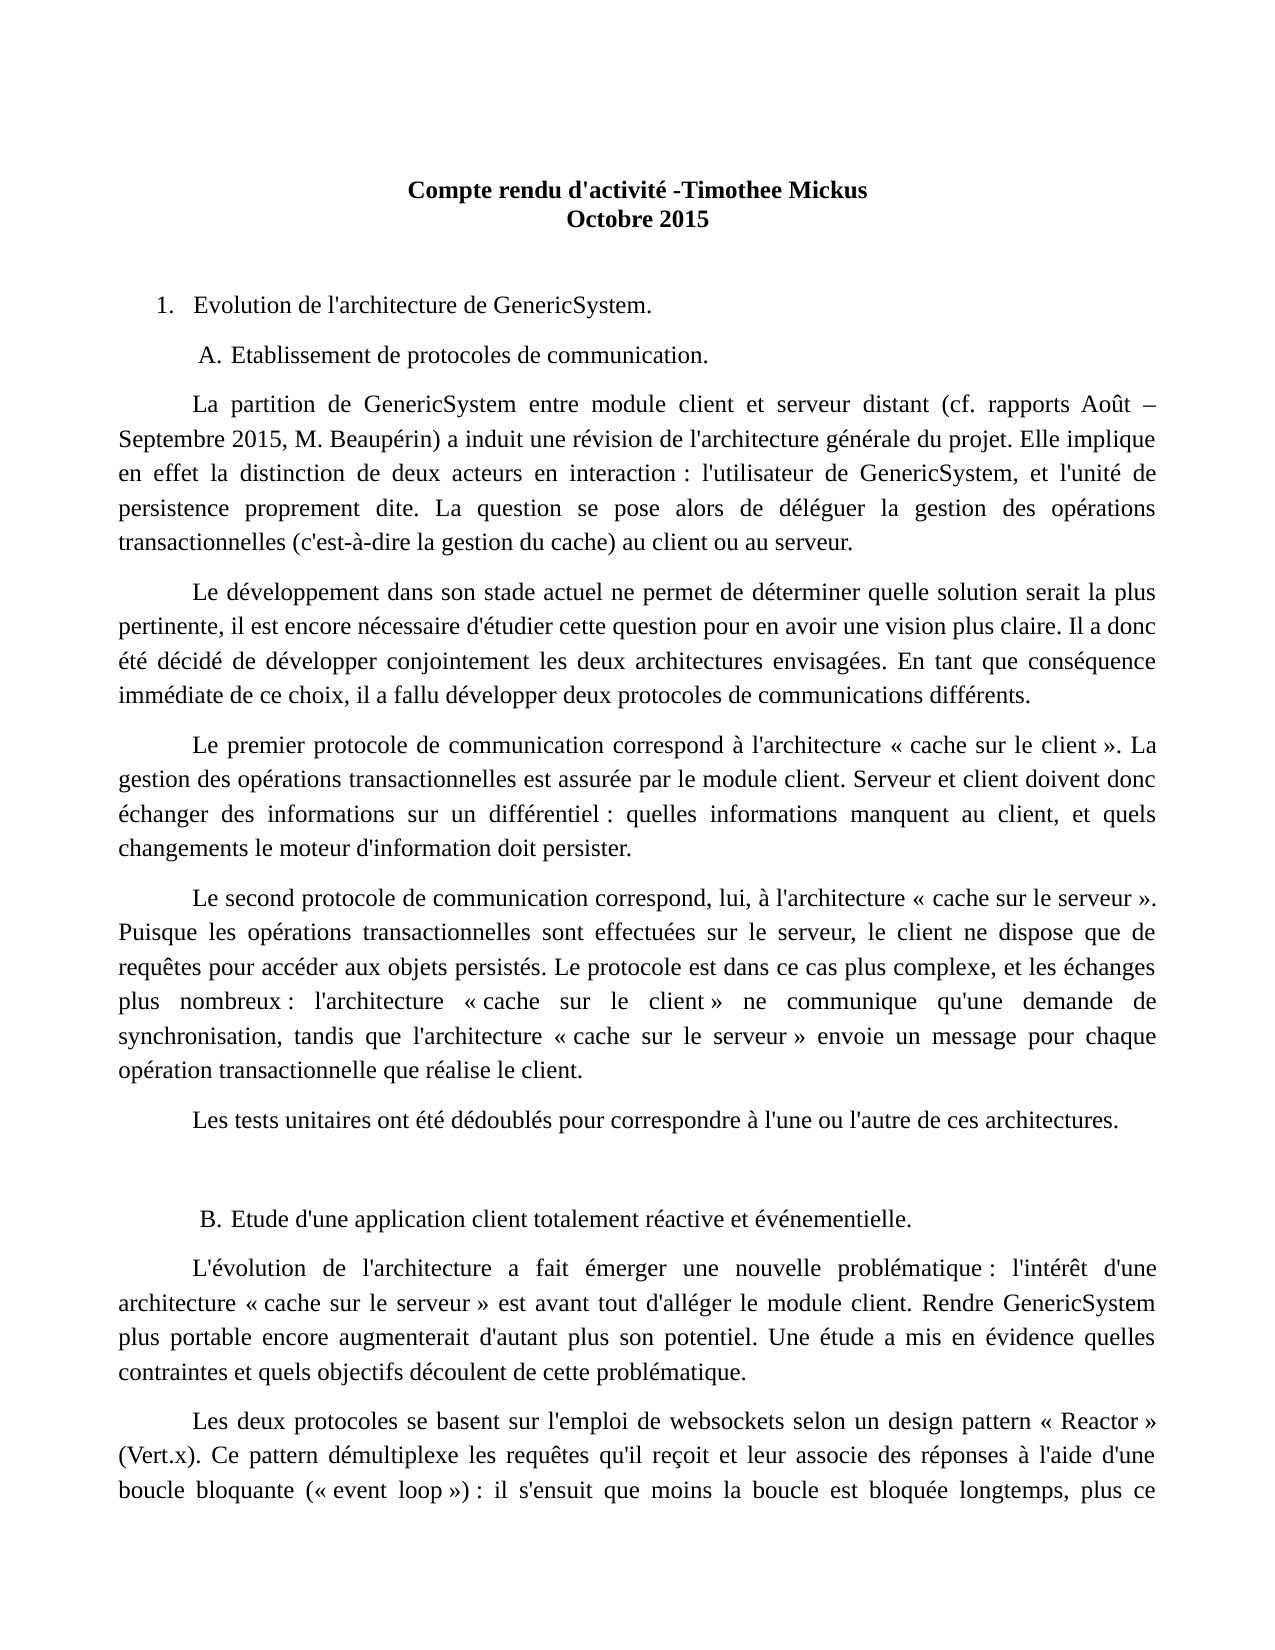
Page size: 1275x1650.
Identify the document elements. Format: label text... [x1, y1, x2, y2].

list Le premier protocole de communication correspond à l'architecture « cache sur le client ». La gestion des opérations transactionnelles est assurée par le module client. Serveur et client doivent donc échanger des informations sur un différentiel : quelles informations manquent au client, et quels changements le moteur d'information doit persister. [81, 730, 1157, 862]
list L'évolution de l'architecture a fait émerger une nouvelle problématique : l'intérêt d'une architecture « cache sur le serveur » est avant tout d'alléger le module client. Rendre GenericSystem plus portable encore augmenterait d'autant plus son potentiel. Une étude a mis en évidence quelles contraintes et quels objectifs découlent de cette problématique. [81, 1253, 1157, 1385]
list La partition de GenericSystem entre module client et serveur distant (cf. rapports Août – Septembre 2015, M. Beaupérin) a induit une révision de l'architecture générale du projet. Elle implique en effet la distinction de deux acteurs en interaction : l'utilisateur de GenericSystem, et l'unité de persistence proprement dite. La question se pose alors de déléguer la gestion des opérations transactionnelles (c'est-à-dire la gestion du cache) au client ou au serveur. [81, 389, 1157, 556]
list Le développement dans son stade actuel ne permet de déterminer quelle solution serait la plus pertinente, il est encore nécessaire d'étudier cette question pour en avoir une vision plus claire. Il a donc été décidé de développer conjointement les deux architectures envisagées. En tant que conséquence immédiate de ce choix, il a fallu développer deux protocoles de communications différents. [81, 577, 1157, 709]
list Etablissement de protocoles de communication. [193, 340, 1157, 369]
text Octobre 2015 [118, 204, 1157, 233]
list Le second protocole de communication correspond, lui, à l'architecture « cache sur le serveur ». Puisque les opérations transactionnelles sont effectuées sur le serveur, le client ne dispose que de requêtes pour accéder aux objets persistés. Le protocole est dans ce cas plus complexe, et les échanges plus nombreux : l'architecture « cache sur le client » ne communique qu'une demande de synchronisation, tandis que l'architecture « cache sur le serveur » envoie un message pour chaque opération transactionnelle que réalise le client. [81, 883, 1157, 1084]
text Compte rendu d'activité -Timothee Mickus [118, 176, 1157, 204]
list Etude d'une application client totalement réactive et événementielle. [193, 1204, 1157, 1232]
list Evolution de l'architecture de GenericSystem. [156, 291, 1157, 319]
list Les deux protocoles se basent sur l'emploi de websockets selon un design pattern « Reactor » (Vert.x). Ce pattern démultiplexe les requêtes qu'il reçoit et leur associe des réponses à l'aide d'une boucle bloquante (« event loop ») : il s'ensuit que moins la boucle est bloquée longtemps, plus ce [81, 1406, 1157, 1504]
list Les tests unitaires ont été dédoublés pour correspondre à l'une ou l'autre de ces architectures. [81, 1105, 1157, 1133]
